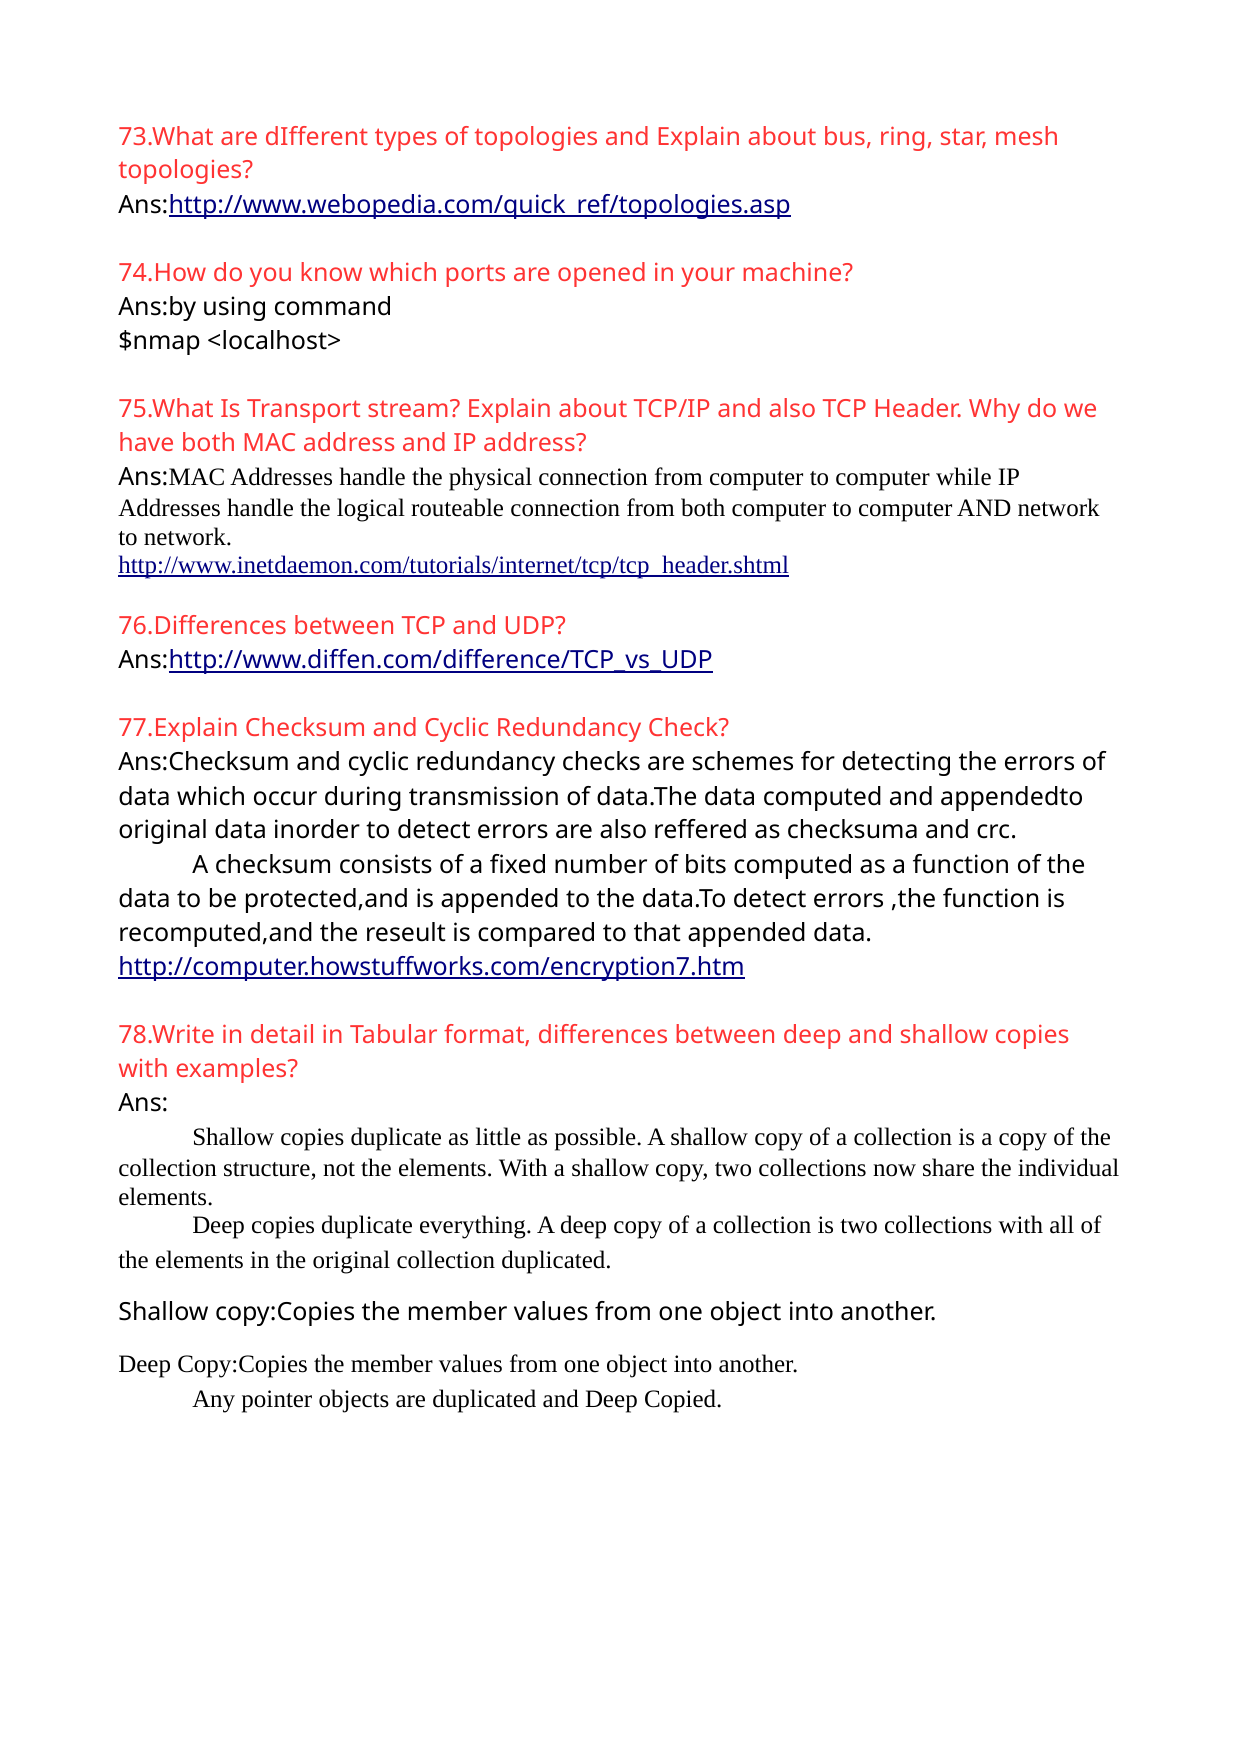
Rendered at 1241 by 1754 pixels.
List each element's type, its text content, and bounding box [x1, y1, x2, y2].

text Shallow copies duplicate as little as possible. A shallow copy of a collection is a copy of the collection structure, not the elements. With a shallow copy, two collections now share the individual elements. [118, 1119, 1122, 1210]
text 76.Differences between TCP and UDP? [118, 608, 1122, 642]
text $nmap <localhost> [118, 322, 1122, 357]
text Ans:MAC Addresses handle the physical connection from computer to computer while IP Addresses handle the logical routeable connection from both computer to computer AND network to network. [118, 459, 1122, 550]
text Shallow copy:Copies the member values from one object into another. [118, 1294, 1122, 1328]
text Ans: [118, 1085, 1122, 1119]
text http://computer.howstuffworks.com/encryption7.htm [118, 948, 1122, 982]
text http://www.inetdaemon.com/tutorials/internet/tcp/tcp_header.shtml [118, 550, 1122, 579]
text Ans:http://www.diffen.com/difference/TCP_vs_UDP [118, 642, 1122, 676]
text Ans:http://www.webopedia.com/quick_ref/topologies.asp [118, 186, 1122, 220]
text 73.What are dIfferent types of topologies and Explain about bus, ring, star, mesh topologies? [118, 118, 1122, 186]
text 78.Write in detail in Tabular format, differences between deep and shallow copies with examples? [118, 1017, 1122, 1085]
text Deep Copy:Copies the member values from one object into another. Any pointer objects are duplicated and Deep Copied. [118, 1349, 1122, 1412]
text 75.What Is Transport stream? Explain about TCP/IP and also TCP Header. Why do we have both MAC address and IP address? [118, 391, 1122, 459]
text 74.How do you know which ports are opened in your machine? [118, 254, 1122, 288]
text Ans:Checksum and cyclic redundancy checks are schemes for detecting the errors of data which occur during transmission of data.The data computed and appendedto original data inorder to detect errors are also reffered as checksuma and crc. [118, 744, 1122, 846]
text Deep copies duplicate everything. A deep copy of a collection is two collections with all of the elements in the original collection duplicated. [118, 1210, 1122, 1273]
text A checksum consists of a fixed number of bits computed as a function of the data to be protected,and is appended to the data.To detect errors ,the function is recomputed,and the reseult is compared to that appended data. [118, 846, 1122, 948]
text 77.Explain Checksum and Cyclic Redundancy Check? [118, 710, 1122, 744]
text Ans:by using command [118, 288, 1122, 322]
